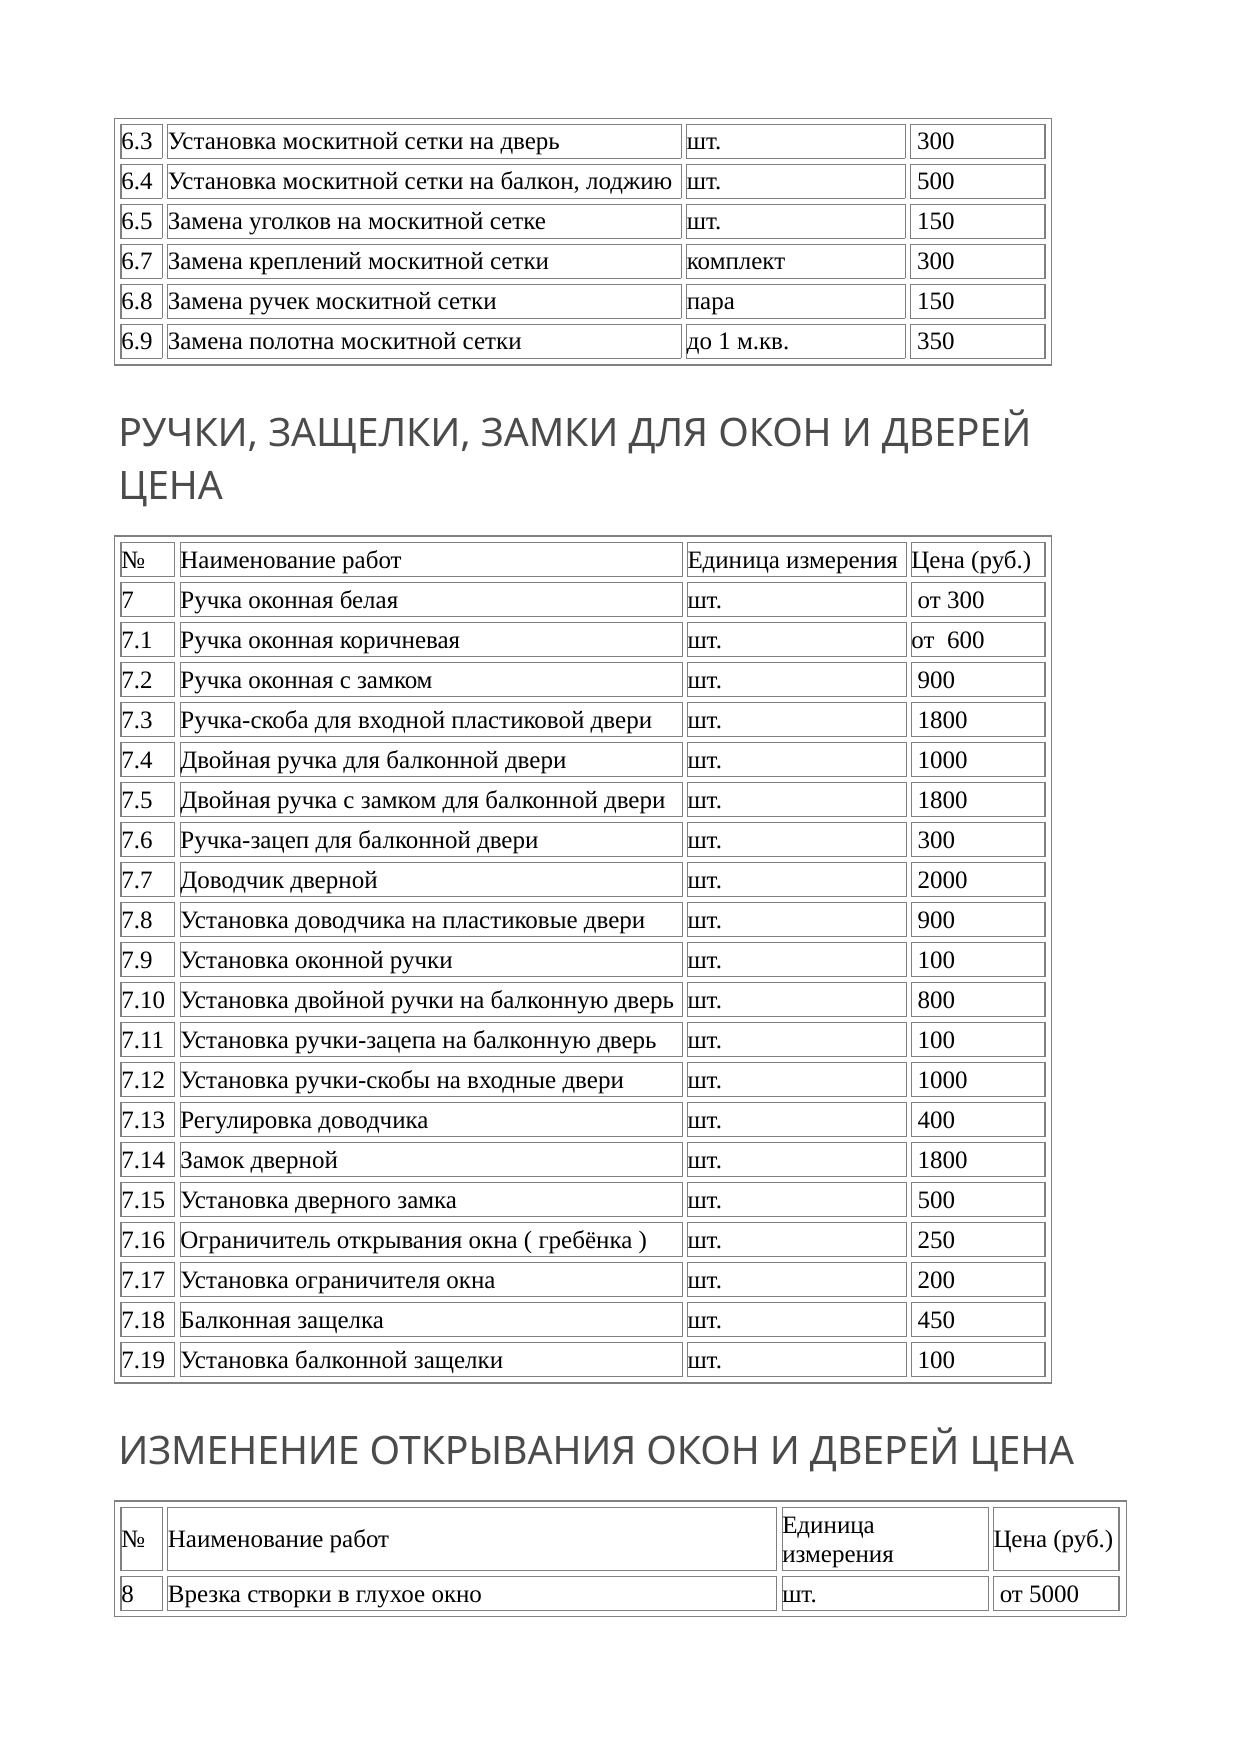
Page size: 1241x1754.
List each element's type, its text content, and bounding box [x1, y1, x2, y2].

table_cell 7.15 [118, 1176, 177, 1216]
table_cell 300 [908, 238, 1047, 278]
table_cell Балконная защелка [177, 1296, 684, 1336]
table_cell Установка ручки-скобы на входные двери [177, 1056, 684, 1096]
table_cell Ручка оконная белая [177, 576, 684, 616]
table_cell 250 [908, 1216, 1048, 1256]
table_cell Установка ручки-зацепа на балконную дверь [177, 1016, 684, 1056]
table_cell 900 [908, 896, 1048, 936]
table_cell шт. [684, 1296, 908, 1336]
table_cell 150 [908, 278, 1047, 318]
table_cell от 600 [908, 616, 1048, 656]
table_cell 7.17 [118, 1256, 177, 1296]
table_cell шт. [684, 776, 908, 816]
table_cell Двойная ручка с замком для балконной двери [177, 776, 684, 816]
table_cell Ручка-скоба для входной пластиковой двери [177, 696, 684, 736]
table_cell 7.10 [118, 976, 177, 1016]
table_cell 150 [908, 198, 1047, 238]
table_cell 7.2 [118, 656, 177, 696]
table_cell 500 [908, 1176, 1048, 1216]
table_cell шт. [684, 1136, 908, 1176]
table_cell Замок дверной [177, 1136, 684, 1176]
table_cell Установка ограничителя окна [177, 1256, 684, 1296]
table_cell 6.3 [118, 119, 165, 158]
table_cell 7.18 [118, 1296, 177, 1336]
table_cell 7.4 [118, 736, 177, 776]
table_cell Замена уголков на москитной сетке [165, 198, 684, 238]
table_header Единица измерения [779, 1502, 990, 1570]
table_cell 7.8 [118, 896, 177, 936]
table_cell от 300 [908, 576, 1048, 616]
table_cell шт. [684, 158, 908, 198]
table_cell 6.4 [118, 158, 165, 198]
table_cell шт. [684, 696, 908, 736]
table_cell Регулировка доводчика [177, 1096, 684, 1136]
table_cell шт. [684, 1016, 908, 1056]
table_cell 200 [908, 1256, 1048, 1296]
table_header Наименование работ [165, 1502, 779, 1570]
table_cell Установка оконной ручки [177, 936, 684, 976]
table_header № [118, 537, 177, 576]
table_cell Ограничитель открывания окна ( гребёнка ) [177, 1216, 684, 1256]
table_cell Установка москитной сетки на балкон, лоджию [165, 158, 684, 198]
table_cell шт. [684, 1176, 908, 1216]
table_cell шт. [684, 1336, 908, 1376]
table_cell 1800 [908, 776, 1048, 816]
table_cell 7 [118, 576, 177, 616]
table_cell шт. [779, 1570, 990, 1610]
table_cell Установка доводчика на пластиковые двери [177, 896, 684, 936]
table_cell Двойная ручка для балконной двери [177, 736, 684, 776]
table_header Цена (руб.) [990, 1502, 1122, 1570]
table_cell 6.5 [118, 198, 165, 238]
table_cell 8 [118, 1570, 165, 1610]
table_cell 6.7 [118, 238, 165, 278]
table_cell пара [684, 278, 908, 318]
table_cell шт. [684, 896, 908, 936]
table_cell 800 [908, 976, 1048, 1016]
table_header Цена (руб.) [908, 537, 1048, 576]
table_cell Установка двойной ручки на балконную дверь [177, 976, 684, 1016]
table_cell Установка дверного замка [177, 1176, 684, 1216]
table_cell 450 [908, 1296, 1048, 1336]
table_cell 7.6 [118, 816, 177, 856]
table_cell Ручка оконная коричневая [177, 616, 684, 656]
table_cell 100 [908, 1016, 1048, 1056]
table_cell 7.13 [118, 1096, 177, 1136]
table_cell Установка москитной сетки на дверь [165, 119, 684, 158]
table_cell 350 [908, 318, 1047, 358]
table_cell 1000 [908, 736, 1048, 776]
table_cell шт. [684, 1216, 908, 1256]
table_cell от 5000 [990, 1570, 1122, 1610]
table_cell 7.14 [118, 1136, 177, 1176]
table_cell Ручка оконная с замком [177, 656, 684, 696]
table_cell Замена креплений москитной сетки [165, 238, 684, 278]
table_cell 1800 [908, 1136, 1048, 1176]
table_cell 100 [908, 1336, 1048, 1376]
table_cell 7.12 [118, 1056, 177, 1096]
table_cell шт. [684, 936, 908, 976]
table_cell 300 [908, 816, 1048, 856]
table_cell 1800 [908, 696, 1048, 736]
table_cell 7.11 [118, 1016, 177, 1056]
table_cell шт. [684, 576, 908, 616]
table_cell 7.1 [118, 616, 177, 656]
table_cell шт. [684, 1256, 908, 1296]
table_cell 300 [908, 119, 1047, 158]
table_cell Доводчик дверной [177, 856, 684, 896]
table_cell Установка балконной защелки [177, 1336, 684, 1376]
table_cell шт. [684, 656, 908, 696]
table_cell Врезка створки в глухое окно [165, 1570, 779, 1610]
table_cell 7.5 [118, 776, 177, 816]
table_cell шт. [684, 856, 908, 896]
table_cell шт. [684, 816, 908, 856]
table_cell 1000 [908, 1056, 1048, 1096]
table_cell 7.7 [118, 856, 177, 896]
subtitle РУЧКИ, ЗАЩЕЛКИ, ЗАМКИ ДЛЯ ОКОН И ДВЕРЕЙ ЦЕНА [118, 404, 1122, 511]
table_cell шт. [684, 976, 908, 1016]
table_header № [118, 1502, 165, 1570]
table_cell 7.9 [118, 936, 177, 976]
table_cell 7.16 [118, 1216, 177, 1256]
table_cell шт. [684, 119, 908, 158]
table_cell 400 [908, 1096, 1048, 1136]
table_cell Ручка-зацеп для балконной двери [177, 816, 684, 856]
table_cell шт. [684, 736, 908, 776]
table_cell комплект [684, 238, 908, 278]
table_cell шт. [684, 198, 908, 238]
table_cell 100 [908, 936, 1048, 976]
table_cell 500 [908, 158, 1047, 198]
table_cell 900 [908, 656, 1048, 696]
table_cell 6.8 [118, 278, 165, 318]
table_cell до 1 м.кв. [684, 318, 908, 358]
table_cell 6.9 [118, 318, 165, 358]
table_cell 7.3 [118, 696, 177, 736]
table_cell Замена полотна москитной сетки [165, 318, 684, 358]
table_cell шт. [684, 616, 908, 656]
table_cell 2000 [908, 856, 1048, 896]
table_cell шт. [684, 1096, 908, 1136]
subtitle ИЗМЕНЕНИЕ ОТКРЫВАНИЯ ОКОН И ДВЕРЕЙ ЦЕНА [118, 1423, 1122, 1476]
table_cell 7.19 [118, 1336, 177, 1376]
table_cell шт. [684, 1056, 908, 1096]
table_cell Замена ручек москитной сетки [165, 278, 684, 318]
table_header Наименование работ [177, 537, 684, 576]
table_header Единица измерения [684, 537, 908, 576]
